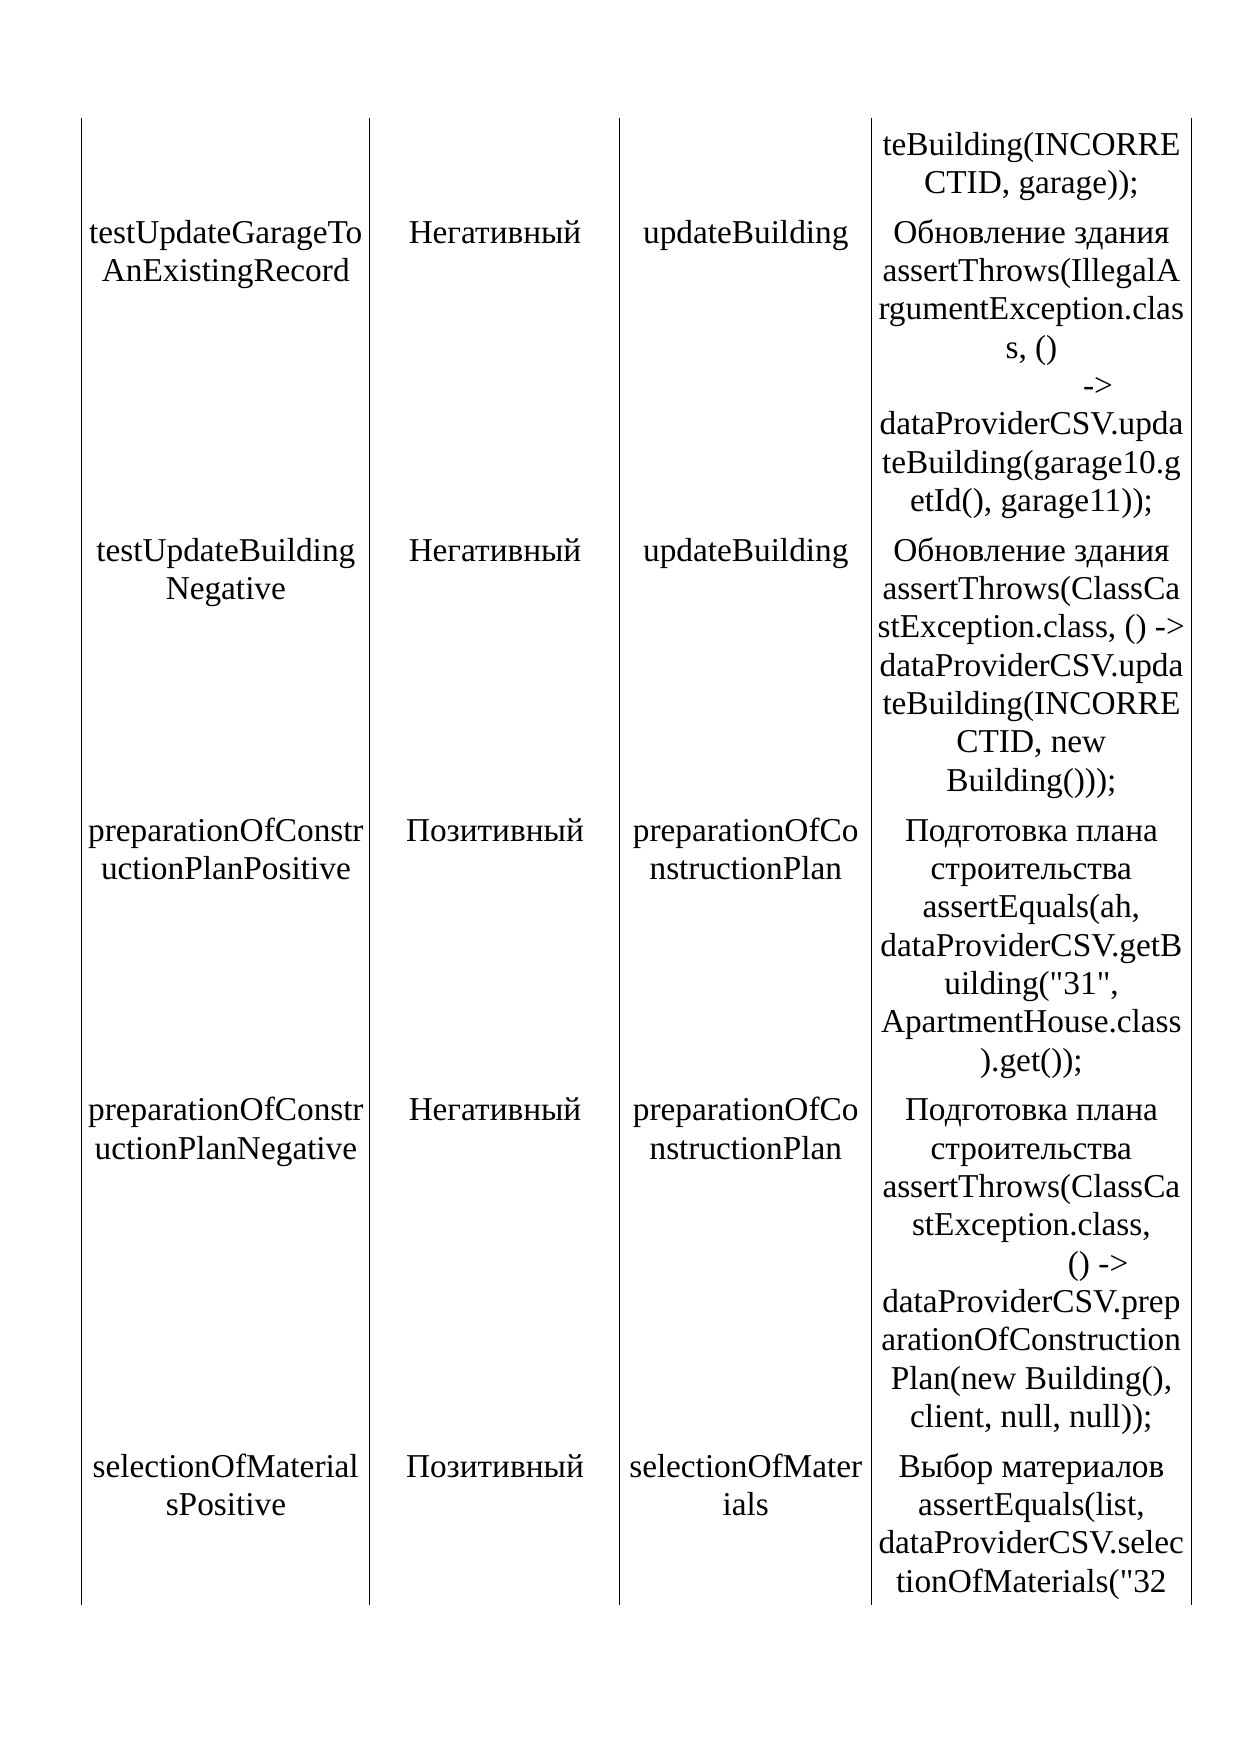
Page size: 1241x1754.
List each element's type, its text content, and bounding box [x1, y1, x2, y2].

table_cell [370, 118, 619, 206]
table_cell preparationOfConstructionPlan [620, 804, 871, 1084]
table_cell Обновление здания assertThrows(IllegalArgumentException.class, () -> dataProviderCSV.updateBuilding(garage10.getId(), garage11)); [872, 206, 1191, 524]
table_cell selectionOfMaterialsPositive [82, 1440, 369, 1605]
table_cell testUpdateGarageToAnExistingRecord [82, 206, 369, 524]
table_cell updateBuilding [620, 206, 871, 524]
table_cell Обновление здания assertThrows(ClassCastException.class, () -> dataProviderCSV.updateBuilding(INCORRECTID, new Building())); [872, 524, 1191, 804]
table_cell [82, 118, 369, 206]
table_cell Негативный [370, 206, 619, 524]
table_cell Выбор материалов assertEquals(list, dataProviderCSV.selectionOfMaterials("32 [872, 1440, 1191, 1605]
table_cell preparationOfConstructionPlanNegative [82, 1084, 369, 1440]
table_cell selectionOfMaterials [620, 1440, 871, 1605]
table_cell Позитивный [370, 1440, 619, 1605]
table_cell preparationOfConstructionPlanPositive [82, 804, 369, 1084]
table_cell testUpdateBuildingNegative [82, 524, 369, 804]
table_cell Позитивный [370, 804, 619, 1084]
table_cell teBuilding(INCORRECTID, garage)); [872, 118, 1191, 206]
table_cell Подготовка плана строительства assertThrows(ClassCastException.class, () -> dataProviderCSV.preparationOfConstructionPlan(new Building(), client, null, null)); [872, 1084, 1191, 1440]
table_cell Негативный [370, 1084, 619, 1440]
table_cell preparationOfConstructionPlan [620, 1084, 871, 1440]
table_cell updateBuilding [620, 524, 871, 804]
table_cell [620, 118, 871, 206]
table_cell Подготовка плана строительства assertEquals(ah, dataProviderCSV.getBuilding("31", ApartmentHouse.class).get()); [872, 804, 1191, 1084]
table_cell Негативный [370, 524, 619, 804]
